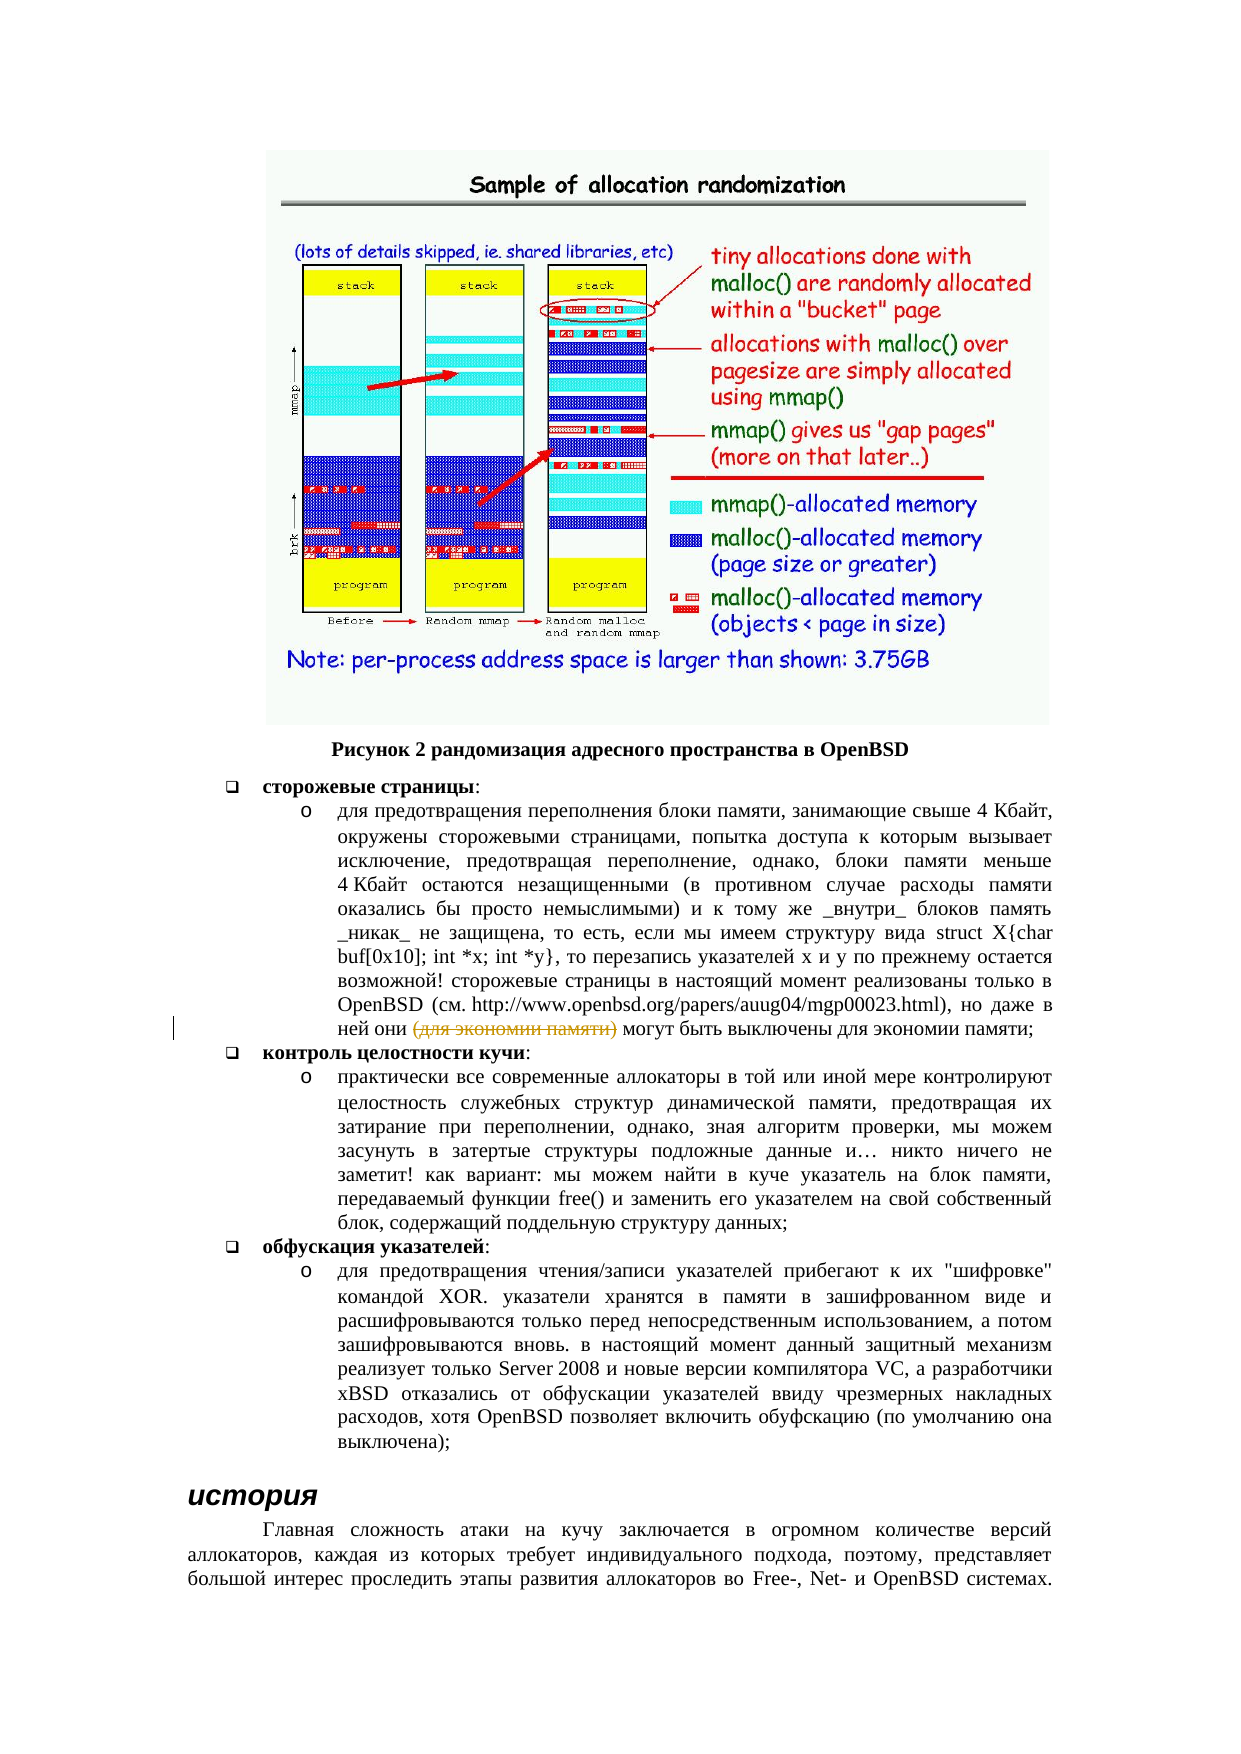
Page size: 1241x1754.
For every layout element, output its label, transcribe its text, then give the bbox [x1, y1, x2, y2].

list обфускация указателей: [225, 1234, 1053, 1258]
list для предотвращения переполнения блоки памяти, занимающие свыше 4 Кбайт, окружены сторожевыми страницами, попытка доступа к которым вызывает исключение, предотвращая переполнение, однако, блоки памяти меньше 4 Кбайт остаются незащищенными (в противном случае расходы памяти оказались бы просто немыслимыми) и к тому же _внутри_ блоков память _никак_ не защищена, то есть, если мы имеем структуру вида struct X{char buf[0x10]; int *x; int *y}, то перезапись указателей x и y по прежнему остается возможной! сторожевые страницы в настоящий момент реализованы только в OpenBSD (см. http://www.openbsd.org/papers/auug04/mgp00023.html), но даже в ней они могут быть выключены для экономии памяти; [300, 798, 1053, 1040]
text Рисунок 2 рандомизация адресного пространства в OpenBSD [187, 737, 1053, 761]
list практически все современные аллокаторы в той или иной мере контролируют целостность служебных структур динамической памяти, предотвращая их затирание при переполнении, однако, зная алгоритм проверки, мы можем засунуть в затертые структуры подложные данные и… никто ничего не заметит! как вариант: мы можем найти в куче указатель на блок памяти, передаваемый функции free() и заменить его указателем на свой собственный блок, содержащий поддельную структуру данных; [300, 1064, 1053, 1234]
list контроль целостности кучи: [225, 1040, 1053, 1064]
list для предотвращения чтения/записи указателей прибегают к их "шифровке" командой XOR. указатели хранятся в памяти в зашифрованном виде и расшифровываются только перед непосредственным использованием, а потом зашифровываются вновь. в настоящий момент данный защитный механизм реализует только Server 2008 и новые версии компилятора VC, а разработчики xBSD отказались от обфускации указателей ввиду чрезмерных накладных расходов, хотя OpenBSD позволяет включить обуфскацию (по умолчанию она выключена); [300, 1258, 1053, 1453]
text Главная сложность атаки на кучу заключается в огромном количестве версий аллокаторов, каждая из которых требует индивидуального подхода, поэтому, представляет большой интерес проследить этапы развития аллокаторов во Free-, Net- и OpenBSD системах. [187, 1517, 1053, 1589]
list сторожевые страницы: [225, 774, 1053, 798]
subtitle история [187, 1478, 1053, 1511]
picture [265, 150, 1050, 725]
